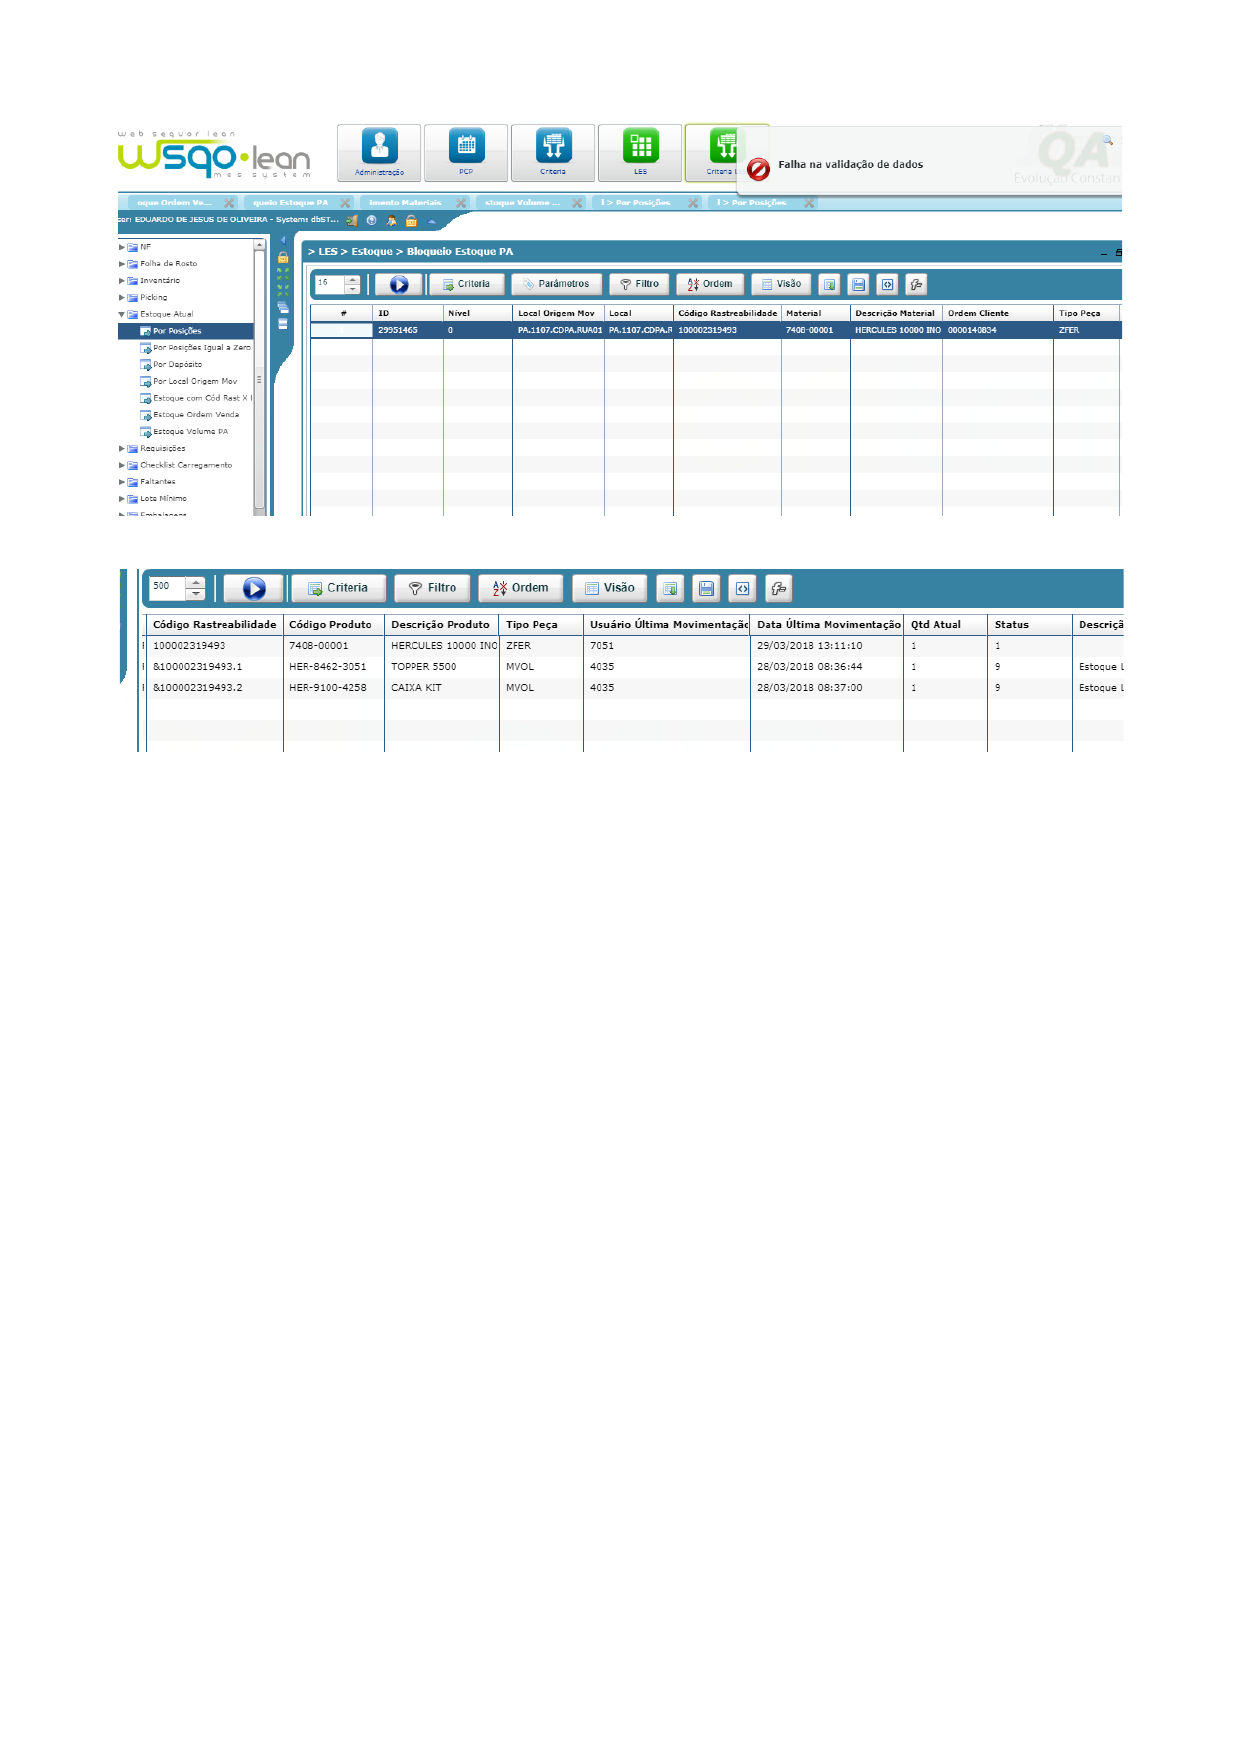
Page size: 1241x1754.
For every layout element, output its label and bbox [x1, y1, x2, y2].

picture [118, 118, 1123, 516]
picture [119, 569, 1124, 752]
